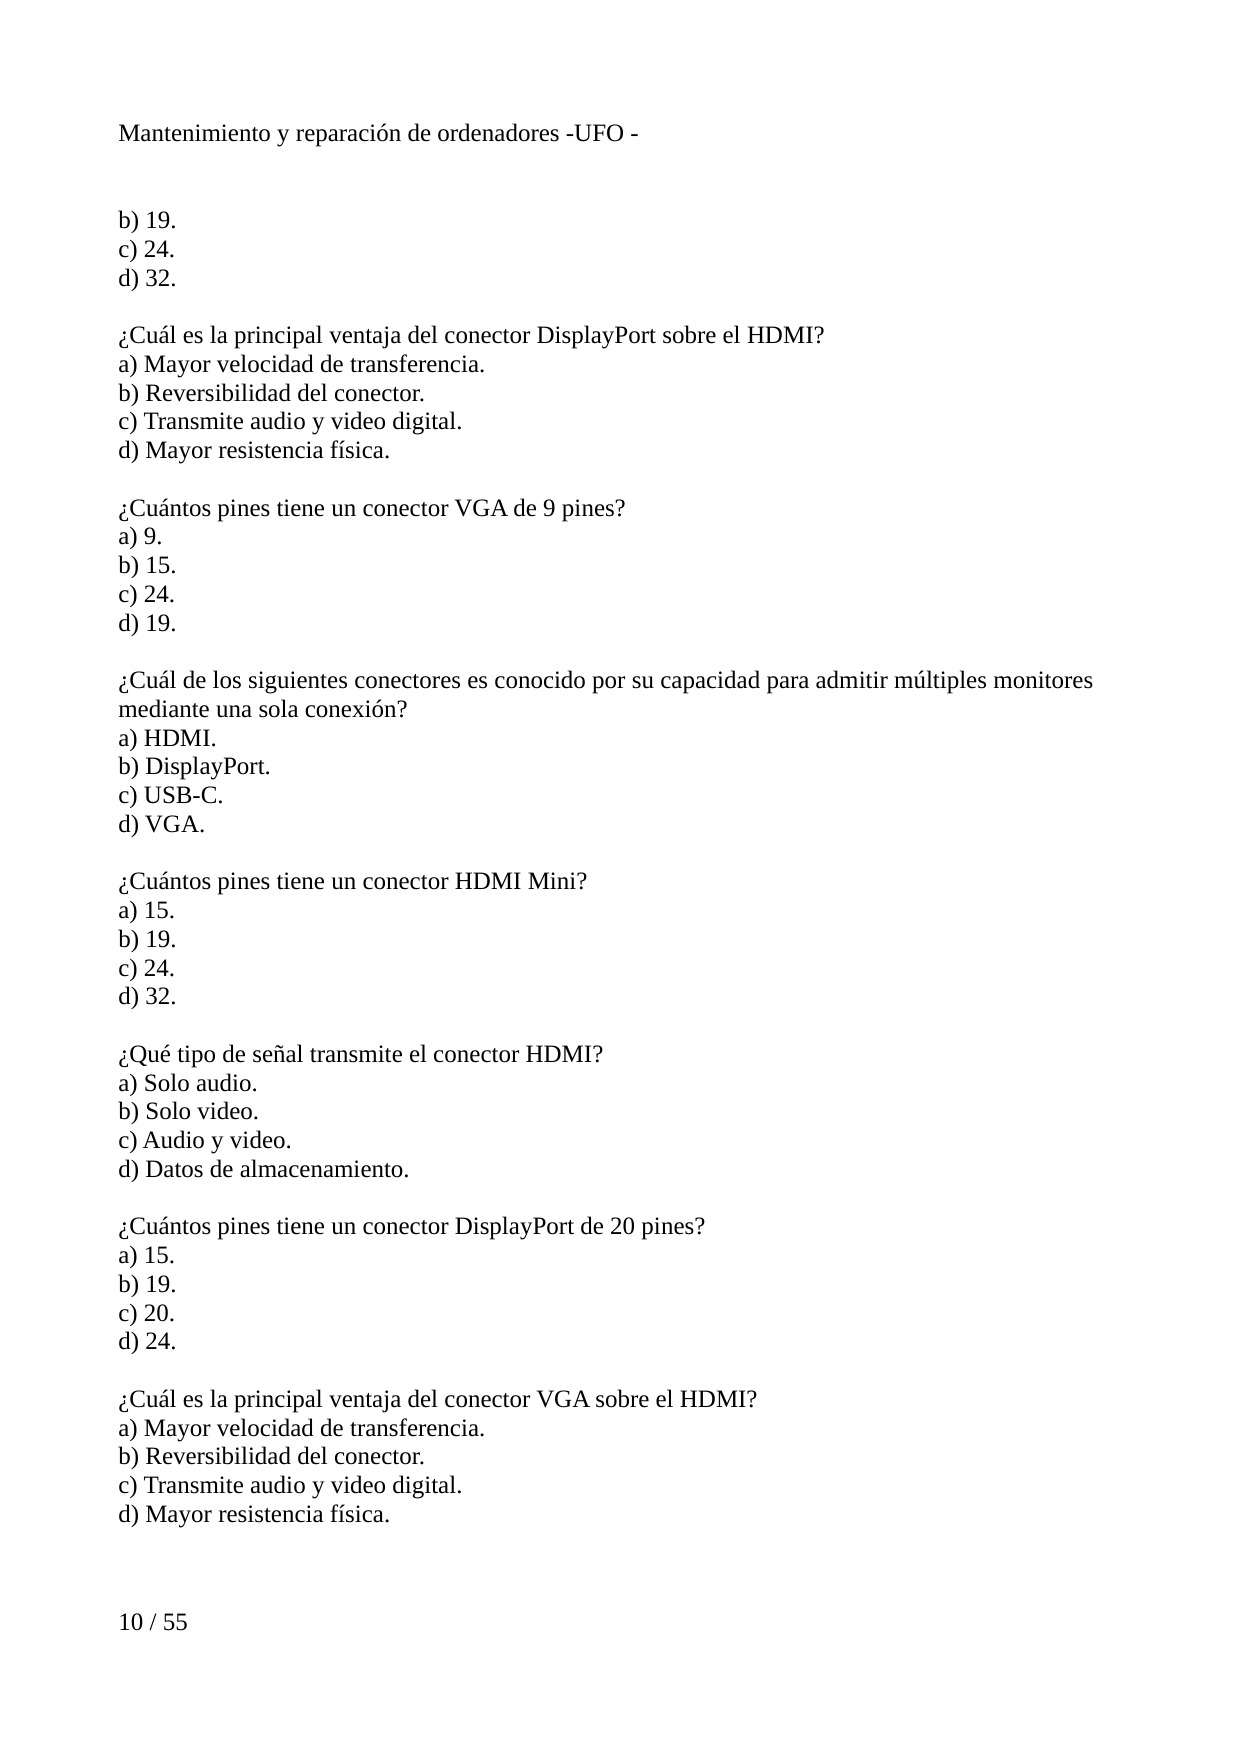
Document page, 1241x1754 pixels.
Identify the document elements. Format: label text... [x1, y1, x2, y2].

text c) Transmite audio y video digital. [118, 1470, 1122, 1499]
text a) HDMI. [118, 723, 1122, 751]
text c) 24. [118, 234, 1122, 263]
text b) 19. [118, 924, 1122, 953]
text a) 15. [118, 1240, 1122, 1269]
text b) Reversibilidad del conector. [118, 1441, 1122, 1470]
text ¿Cuál de los siguientes conectores es conocido por su capacidad para admitir múltiples monitores mediante una sola conexión? [118, 665, 1122, 723]
text d) 32. [118, 263, 1122, 291]
text ¿Cuál es la principal ventaja del conector DisplayPort sobre el HDMI? [118, 320, 1122, 349]
text c) USB-C. [118, 780, 1122, 809]
text a) 15. [118, 895, 1122, 924]
text ¿Cuántos pines tiene un conector DisplayPort de 20 pines? [118, 1211, 1122, 1240]
text a) Mayor velocidad de transferencia. [118, 349, 1122, 378]
text c) Transmite audio y video digital. [118, 406, 1122, 435]
text b) 15. [118, 550, 1122, 579]
text ¿Cuántos pines tiene un conector VGA de 9 pines? [118, 493, 1122, 521]
text a) 9. [118, 521, 1122, 550]
text a) Solo audio. [118, 1068, 1122, 1096]
text b) DisplayPort. [118, 751, 1122, 780]
text c) 20. [118, 1298, 1122, 1326]
text ¿Cuántos pines tiene un conector HDMI Mini? [118, 866, 1122, 895]
text d) Mayor resistencia física. [118, 1499, 1122, 1528]
text d) 24. [118, 1326, 1122, 1355]
text b) Solo video. [118, 1096, 1122, 1125]
text c) 24. [118, 579, 1122, 608]
text d) 32. [118, 981, 1122, 1010]
text d) 19. [118, 608, 1122, 636]
text c) 24. [118, 953, 1122, 981]
text ¿Qué tipo de señal transmite el conector HDMI? [118, 1039, 1122, 1068]
text d) VGA. [118, 809, 1122, 838]
text a) Mayor velocidad de transferencia. [118, 1413, 1122, 1441]
text b) 19. [118, 205, 1122, 234]
text b) Reversibilidad del conector. [118, 378, 1122, 406]
text d) Datos de almacenamiento. [118, 1154, 1122, 1183]
text d) Mayor resistencia física. [118, 435, 1122, 464]
text c) Audio y video. [118, 1125, 1122, 1154]
text b) 19. [118, 1269, 1122, 1298]
text ¿Cuál es la principal ventaja del conector VGA sobre el HDMI? [118, 1384, 1122, 1413]
